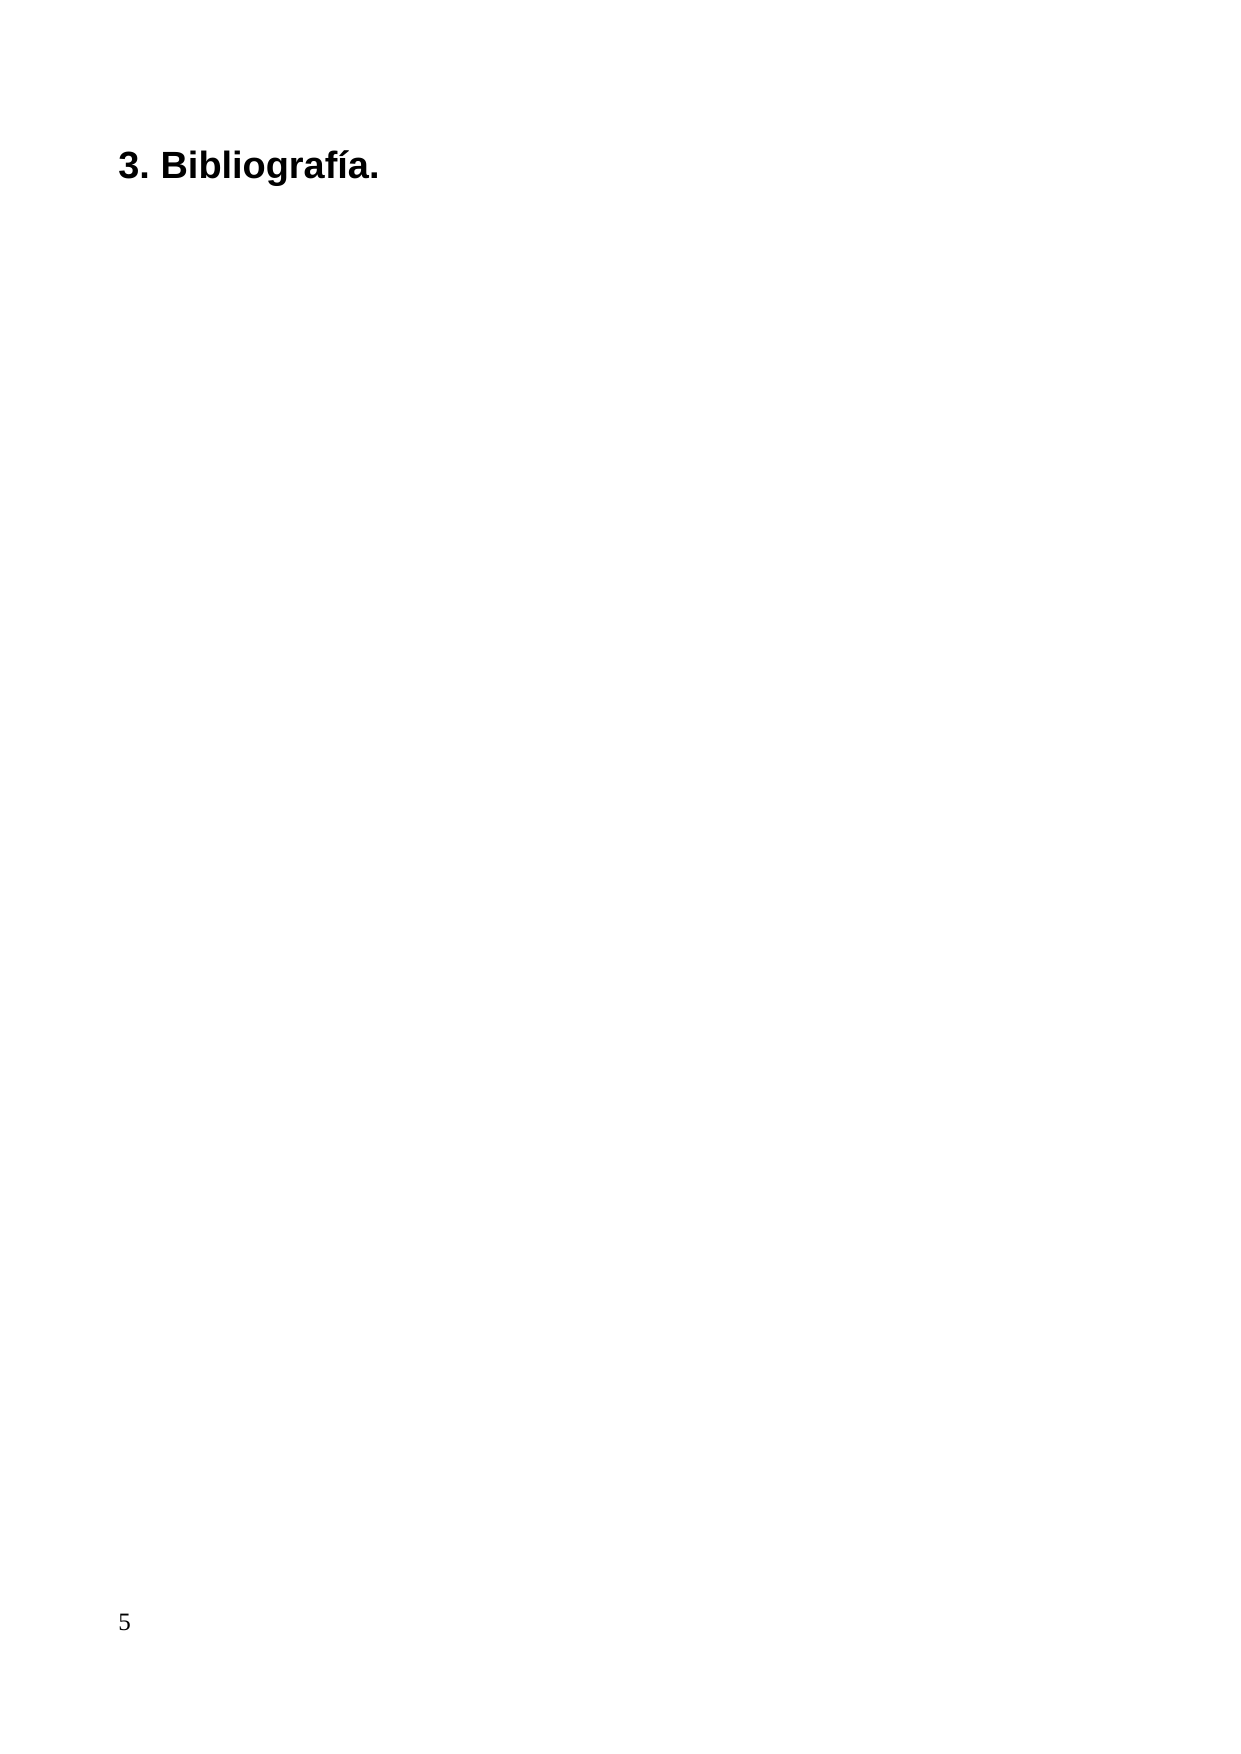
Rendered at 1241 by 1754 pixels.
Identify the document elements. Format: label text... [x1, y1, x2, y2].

subtitle 3. Bibliografía. [118, 143, 1122, 187]
